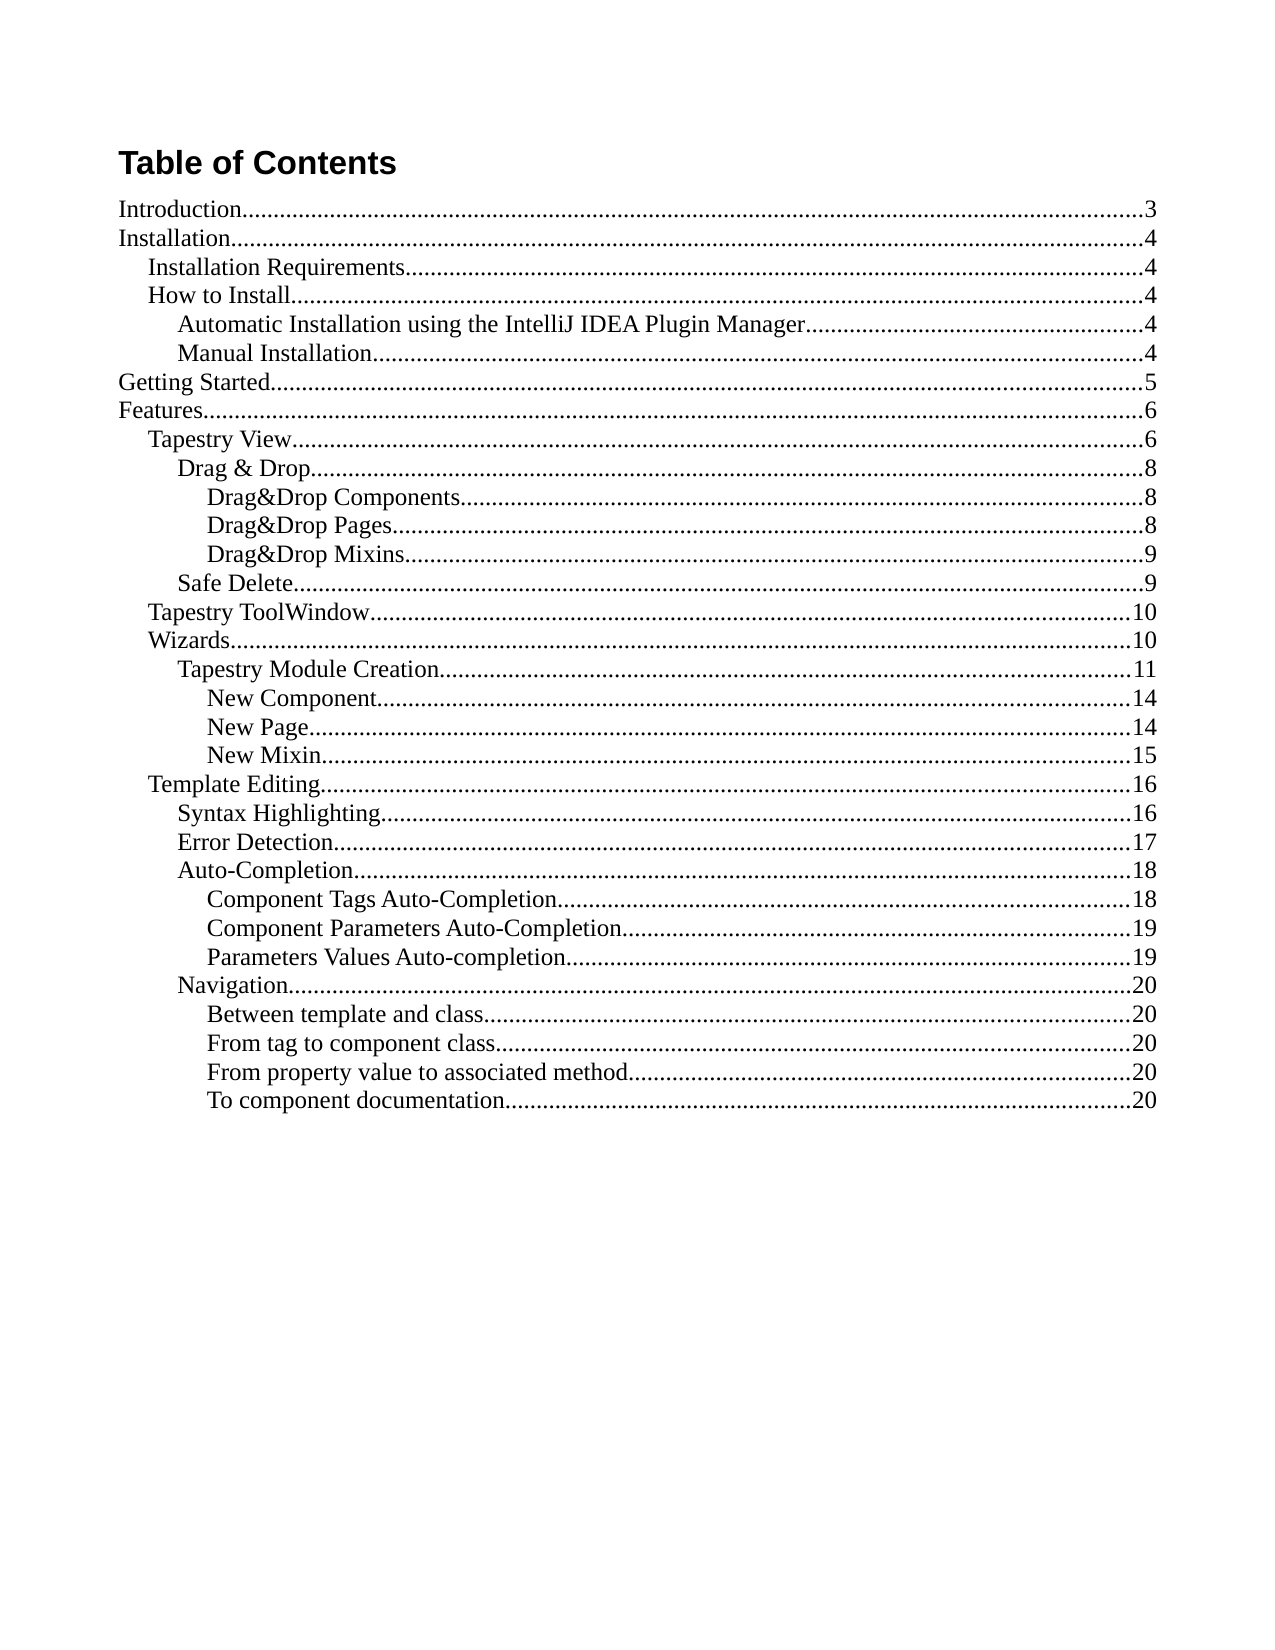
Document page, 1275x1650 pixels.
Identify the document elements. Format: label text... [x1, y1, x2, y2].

text Drag&Drop Mixins 9 [207, 539, 1157, 568]
text Component Parameters Auto-Completion 19 [207, 913, 1157, 942]
text Getting Started 5 [118, 367, 1157, 395]
text New Mixin 15 [207, 740, 1157, 769]
text Auto-Completion 18 [177, 855, 1157, 884]
text New Component 14 [207, 683, 1157, 712]
subtitle Table of Contents [118, 143, 1157, 182]
text Manual Installation 4 [177, 338, 1157, 367]
text How to Install 4 [148, 280, 1157, 309]
text New Page 14 [207, 712, 1157, 740]
text Parameters Values Auto-completion 19 [207, 942, 1157, 970]
text Drag&Drop Components 8 [207, 482, 1157, 510]
text Features 6 [118, 395, 1157, 424]
text Component Tags Auto-Completion 18 [207, 884, 1157, 913]
text Automatic Installation using the IntelliJ IDEA Plugin Manager 4 [177, 309, 1157, 338]
text Tapestry ToolWindow 10 [148, 597, 1157, 625]
text Tapestry Module Creation 11 [177, 654, 1157, 683]
text Installation Requirements 4 [148, 252, 1157, 280]
text Syntax Highlighting 16 [177, 798, 1157, 827]
text Installation 4 [118, 223, 1157, 252]
text Drag&Drop Pages 8 [207, 510, 1157, 539]
text From property value to associated method 20 [207, 1057, 1157, 1085]
text Template Editing 16 [148, 769, 1157, 798]
text Between template and class 20 [207, 999, 1157, 1028]
text From tag to component class 20 [207, 1028, 1157, 1057]
text Introduction 3 [118, 194, 1157, 223]
text Tapestry View 6 [148, 424, 1157, 453]
text Wizards 10 [148, 625, 1157, 654]
text Error Detection 17 [177, 827, 1157, 855]
text Navigation 20 [177, 970, 1157, 999]
text Drag & Drop 8 [177, 453, 1157, 482]
text To component documentation 20 [207, 1085, 1157, 1114]
text Safe Delete 9 [177, 568, 1157, 597]
